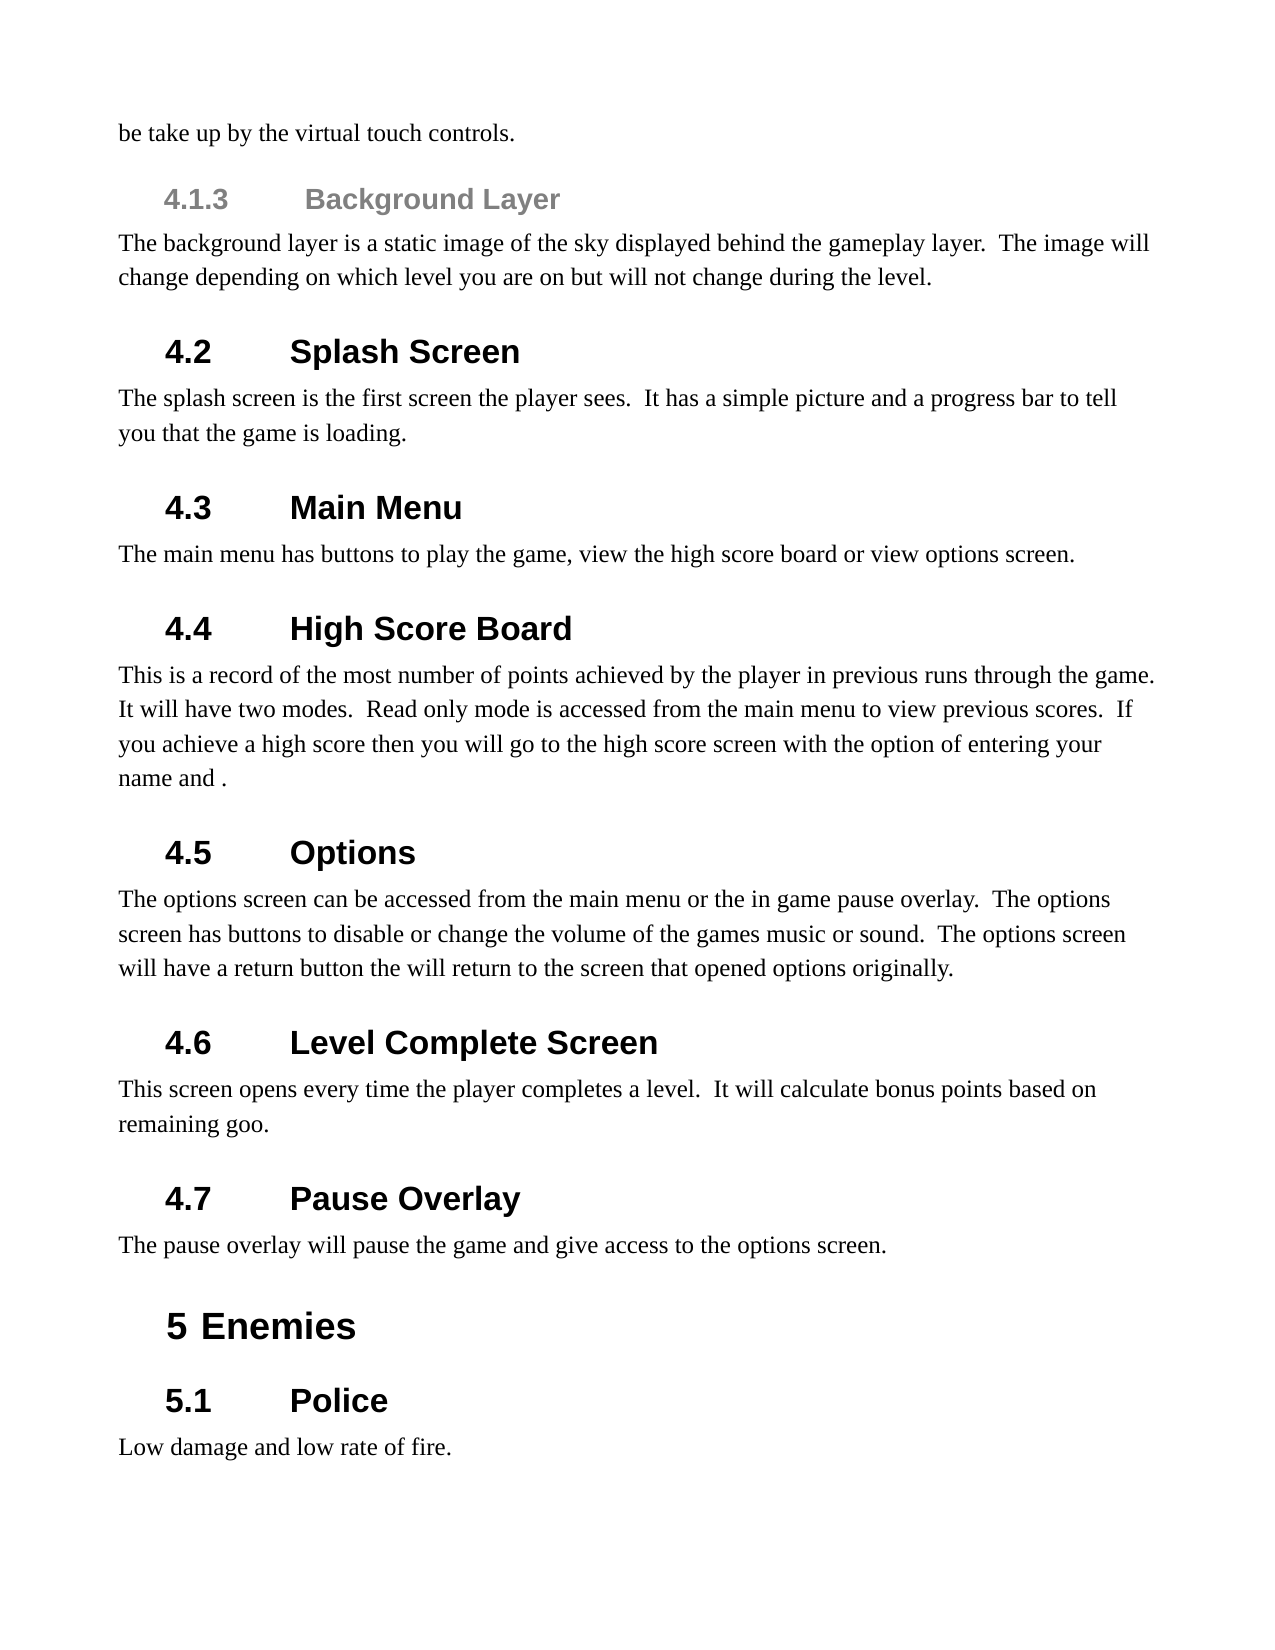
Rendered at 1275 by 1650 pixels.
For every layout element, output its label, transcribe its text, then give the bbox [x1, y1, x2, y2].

subtitle Splash Screen [156, 332, 1157, 371]
subtitle Options [156, 833, 1157, 872]
text Low damage and low rate of fire. [118, 1432, 1157, 1461]
text The pause overlay will pause the game and give access to the options screen. [118, 1230, 1157, 1259]
text The options screen can be accessed from the main menu or the in game pause overlay. The options screen has buttons to disable or change the volume of the games music or sound. The options screen will have a return button the will return to the screen that opened options originally. [118, 884, 1157, 982]
text This screen opens every time the player completes a level. It will calculate bonus points based on remaining goo. [118, 1074, 1157, 1138]
text be take up by the virtual touch controls. [118, 118, 1157, 147]
subtitle Pause Overlay [156, 1179, 1157, 1217]
text The main menu has buttons to play the game, view the high score board or view options screen. [118, 539, 1157, 568]
subtitle Enemies [156, 1304, 1157, 1348]
text The splash screen is the first screen the player sees. It has a simple picture and a progress bar to tell you that the game is loading. [118, 383, 1157, 447]
subtitle Police [156, 1381, 1157, 1419]
text This is a record of the most number of points achieved by the player in previous runs through the game. It will have two modes. Read only mode is accessed from the main menu to view previous scores. If you achieve a high score then you will go to the high score screen with the option of entering your name and . [118, 660, 1157, 792]
subtitle Background Layer [156, 182, 1157, 215]
subtitle High Score Board [156, 609, 1157, 647]
text The background layer is a static image of the sky displayed behind the gameplay layer. The image will change depending on which level you are on but will not change during the level. [118, 228, 1157, 291]
subtitle Main Menu [156, 488, 1157, 526]
subtitle Level Complete Screen [156, 1023, 1157, 1062]
